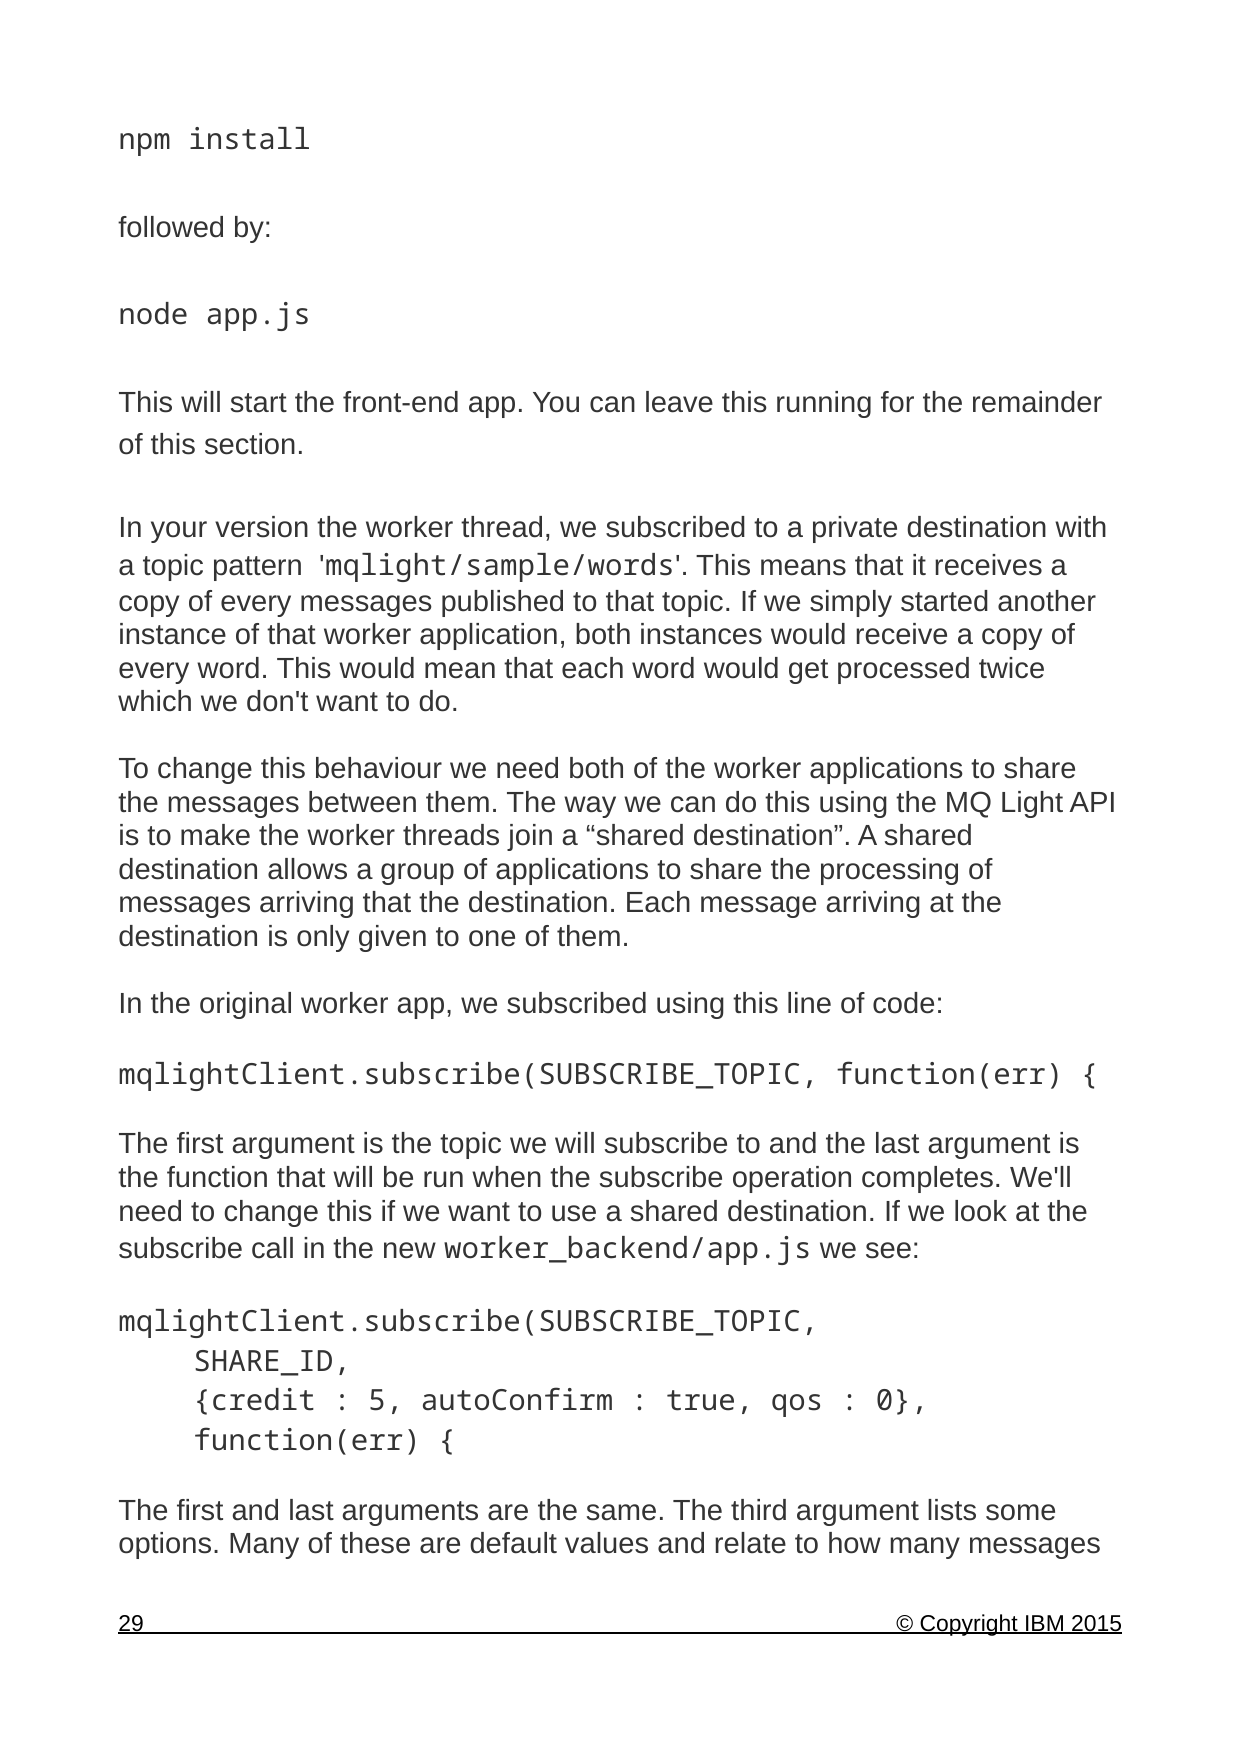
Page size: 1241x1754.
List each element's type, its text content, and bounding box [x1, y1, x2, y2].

text The first and last arguments are the same. The third argument lists some options. Many of these are default values and relate to how many messages [118, 1493, 1122, 1560]
text The first argument is the topic we will subscribe to and the last argument is the function that will be run when the subscribe operation completes. We'll need to change this if we want to use a shared destination. If we look at the subscribe call in the new worker_backend/app.js we see: [118, 1126, 1122, 1267]
text mqlightClient.subscribe(SUBSCRIBE_TOPIC, function(err) { [118, 1053, 1122, 1093]
text This will start the front-end app. You can leave this running for the remainder of this section. [118, 385, 1122, 460]
text To change this behaviour we need both of the worker applications to share the messages between them. The way we can do this using the MQ Light API is to make the worker threads join a “shared destination”. A shared destination allows a group of applications to share the processing of messages arriving that the destination. Each message arriving at the destination is only given to one of them. [118, 751, 1122, 953]
text SHARE_ID, [118, 1340, 1122, 1380]
text mqlightClient.subscribe(SUBSCRIBE_TOPIC, [118, 1300, 1122, 1340]
text node app.js [118, 293, 1122, 333]
text {credit : 5, autoConfirm : true, qos : 0}, [118, 1380, 1122, 1419]
text In the original worker app, we subscribed using this line of code: [118, 986, 1122, 1020]
text followed by: [118, 209, 1122, 243]
text npm install [118, 118, 1122, 158]
text function(err) { [118, 1419, 1122, 1459]
text In your version the worker thread, we subscribed to a private destination with a topic pattern 'mqlight/sample/words'. This means that it receives a copy of every messages published to that topic. If we simply started another instance of that worker application, both instances would receive a copy of every word. This would mean that each word would get processed twice which we don't want to do. [118, 510, 1122, 718]
